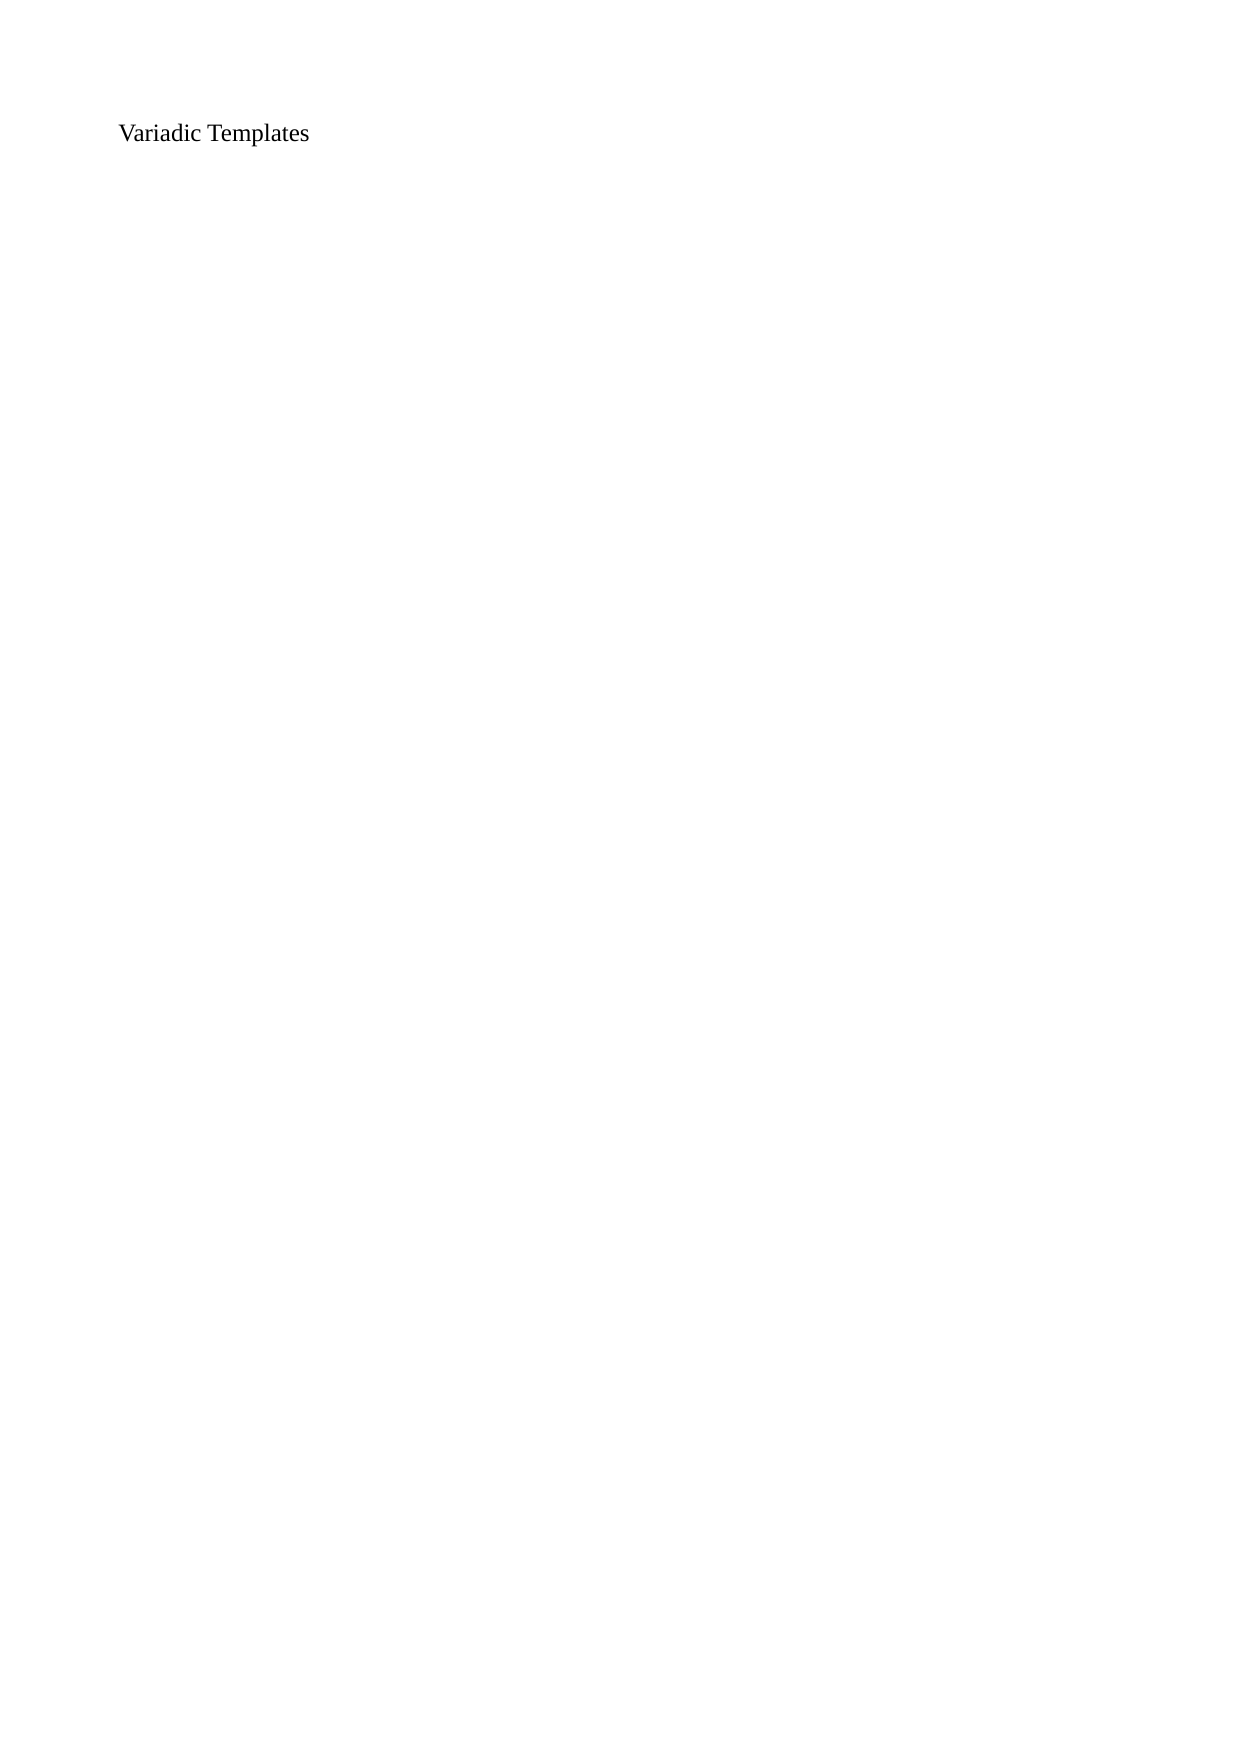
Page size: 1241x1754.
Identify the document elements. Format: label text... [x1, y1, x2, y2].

text Variadic Templates [118, 118, 1122, 147]
